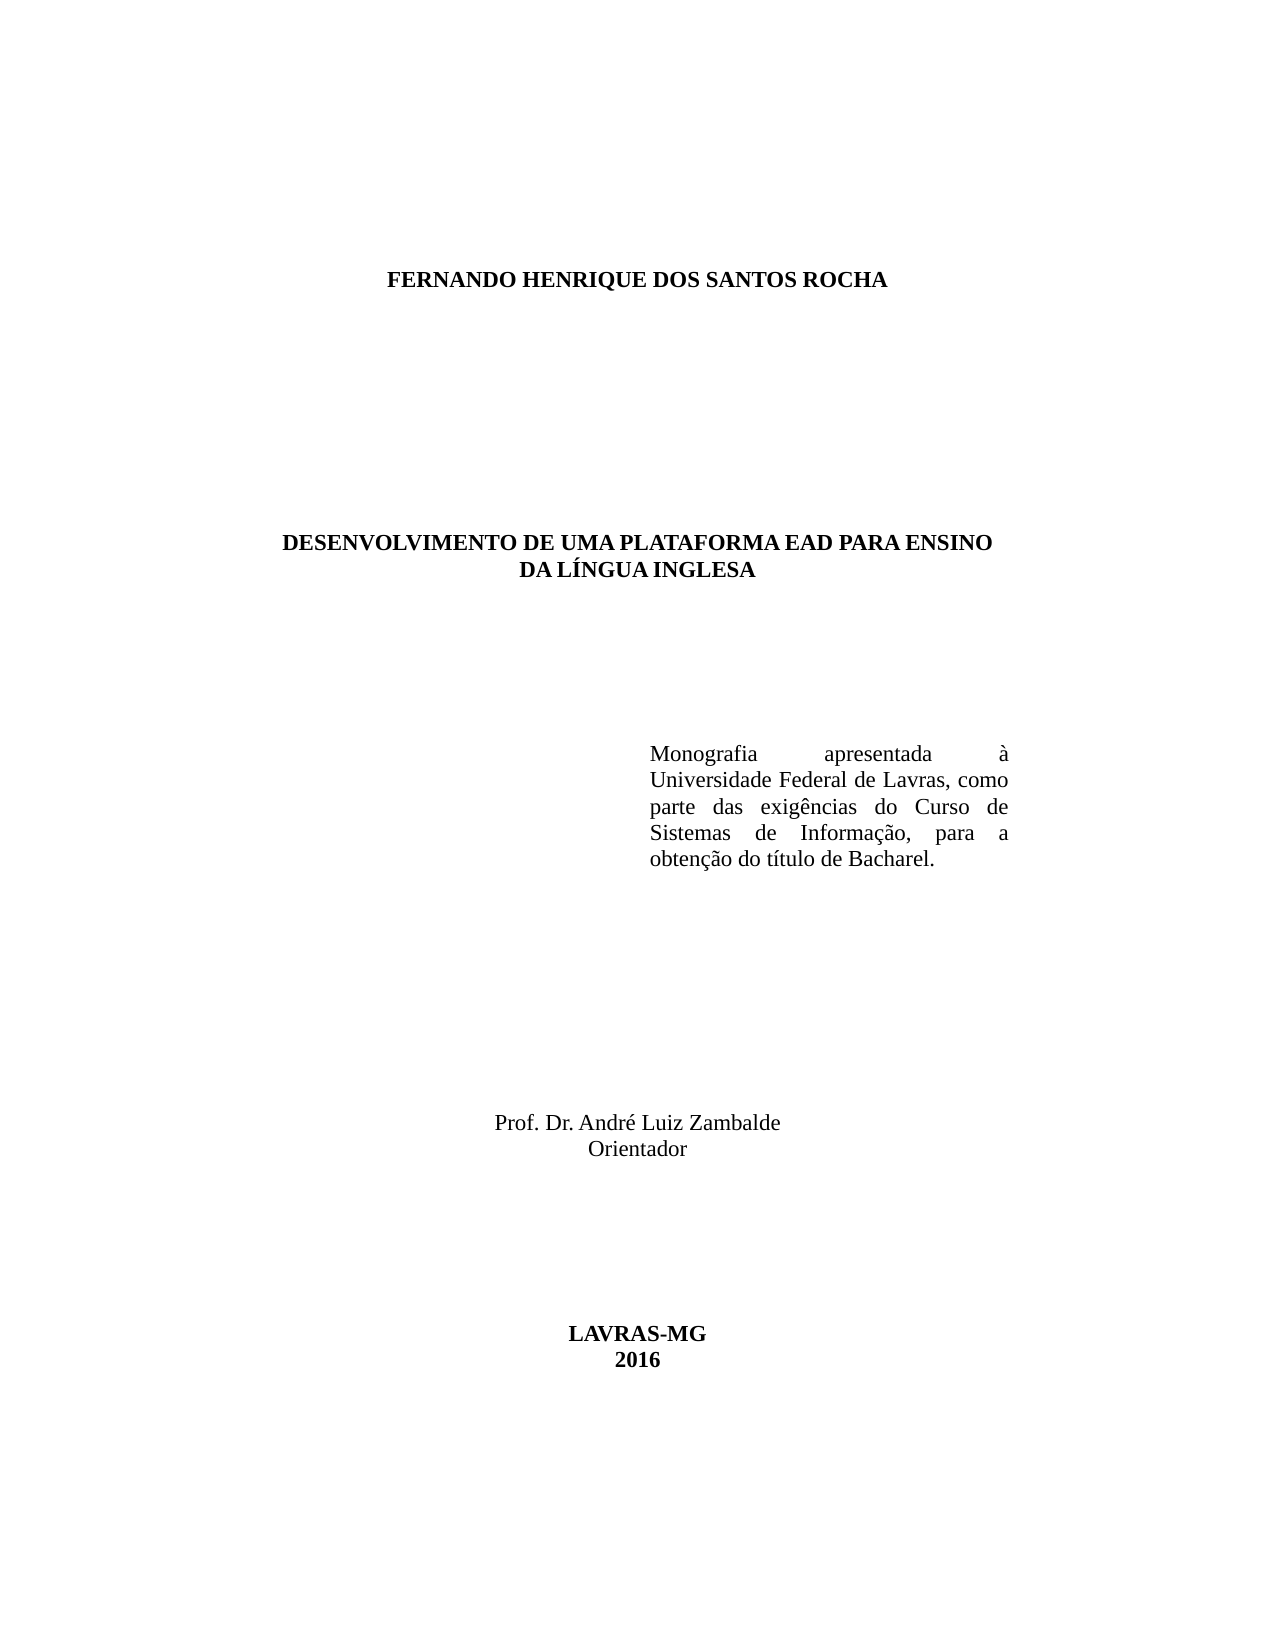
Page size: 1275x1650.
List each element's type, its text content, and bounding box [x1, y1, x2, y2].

text LAVRAS-MG [266, 1320, 1009, 1346]
text DESENVOLVIMENTO DE UMA PLATAFORMA EAD PARA ENSINO DA LÍNGUA INGLESA [266, 529, 1009, 582]
text Orientador [266, 1135, 1009, 1162]
text Monografia apresentada à Universidade Federal de Lavras, como parte das exigências do Curso de Sistemas de Informação, para a obtenção do título de Bacharel. [649, 740, 1009, 872]
text 2016 [266, 1346, 1009, 1373]
text FERNANDO HENRIQUE DOS SANTOS ROCHA [266, 266, 1009, 292]
text Prof. Dr. André Luiz Zambalde [266, 1109, 1009, 1135]
